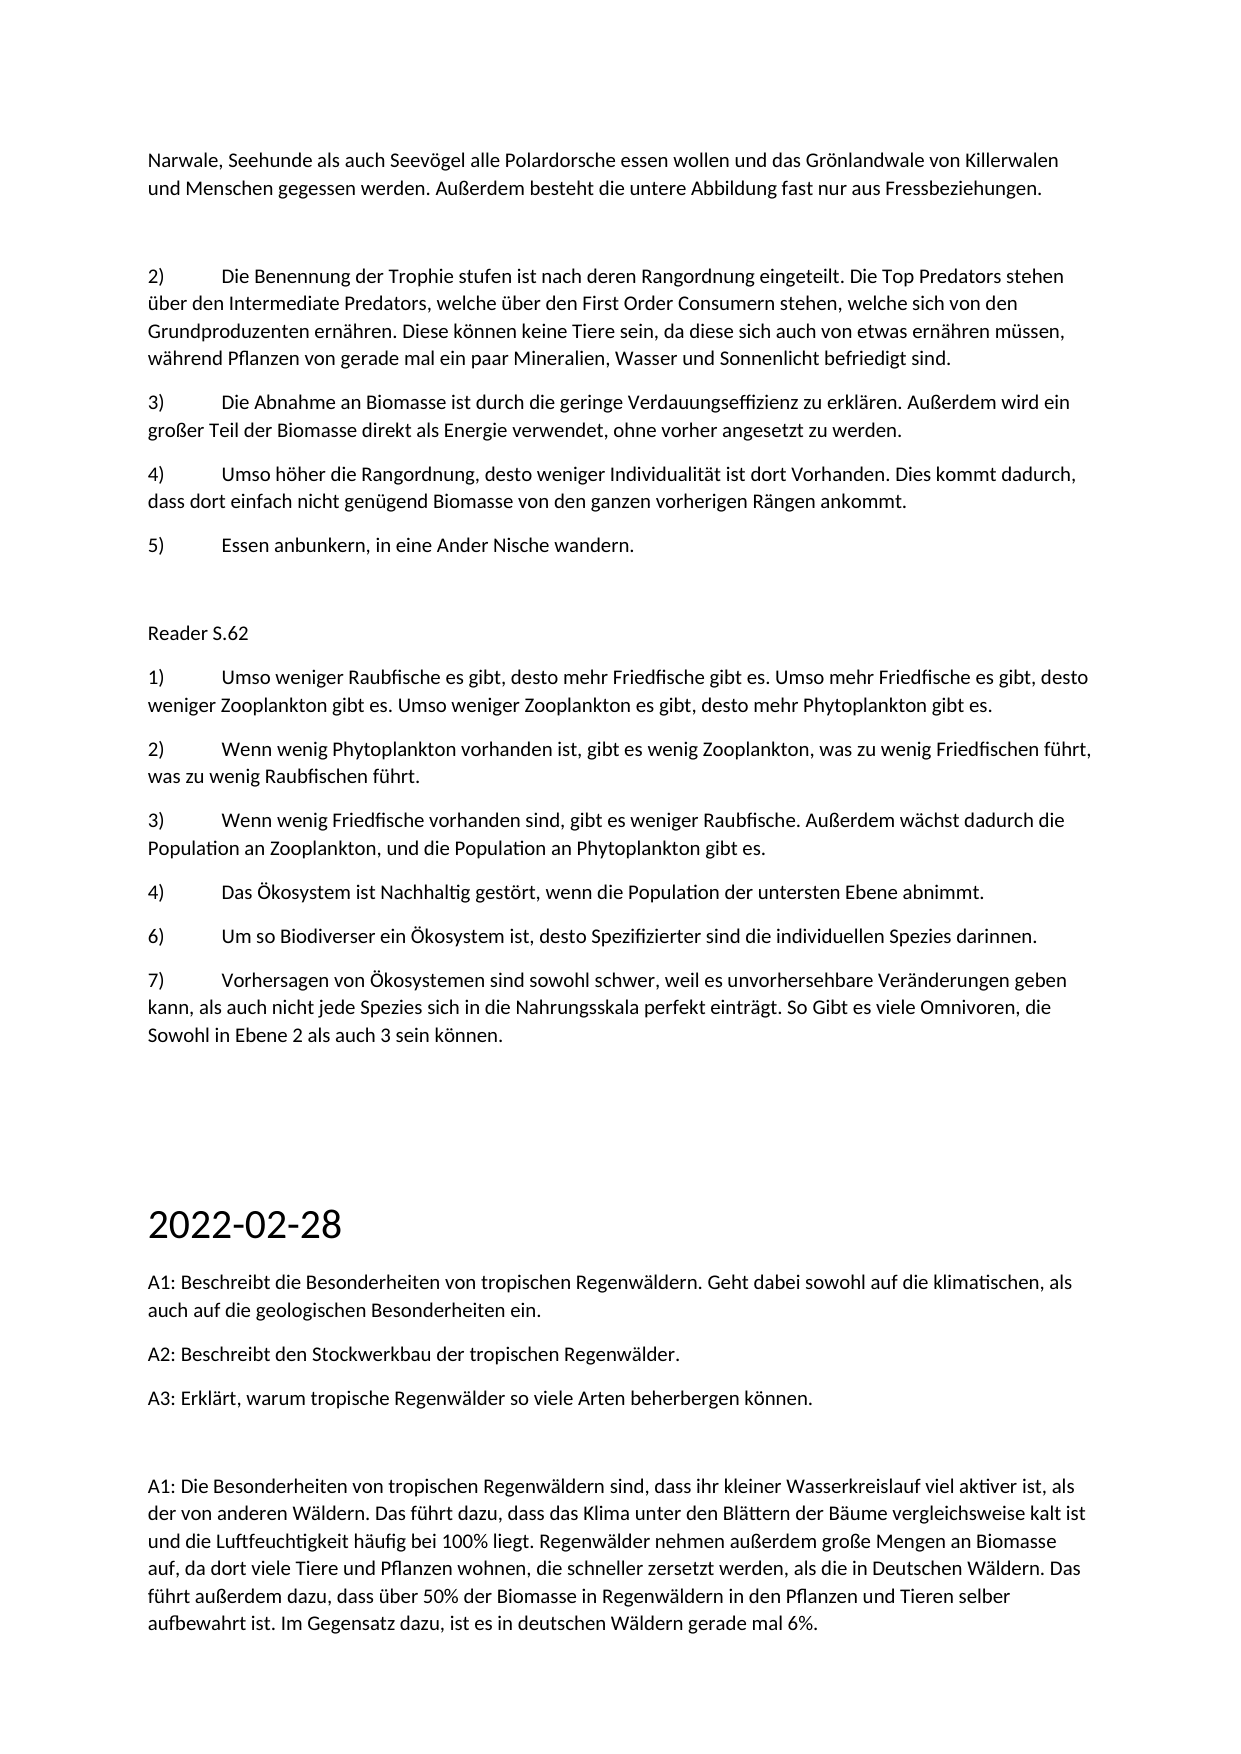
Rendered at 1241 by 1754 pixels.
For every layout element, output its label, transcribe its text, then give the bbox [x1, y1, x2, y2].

text 7) Vorhersagen von Ökosystemen sind sowohl schwer, weil es unvorhersehbare Veränderungen geben kann, als auch nicht jede Spezies sich in die Nahrungsskala perfekt einträgt. So Gibt es viele Omnivoren, die Sowohl in Ebene 2 als auch 3 sein können. [148, 967, 1093, 1047]
text Reader S.62 [148, 620, 1093, 646]
text 1) Umso weniger Raubfische es gibt, desto mehr Friedfische gibt es. Umso mehr Friedfische es gibt, desto weniger Zooplankton gibt es. Umso weniger Zooplankton es gibt, desto mehr Phytoplankton gibt es. [148, 664, 1093, 717]
text A1: Beschreibt die Besonderheiten von tropischen Regenwäldern. Geht dabei sowohl auf die klimatischen, als auch auf die geologischen Besonderheiten ein. [148, 1269, 1093, 1322]
text Narwale, Seehunde als auch Seevögel alle Polardorsche essen wollen und das Grönlandwale von Killerwalen und Menschen gegessen werden. Außerdem besteht die untere Abbildung fast nur aus Fressbeziehungen. [148, 148, 1093, 200]
text 3) Wenn wenig Friedfische vorhanden sind, gibt es weniger Raubfische. Außerdem wächst dadurch die Population an Zooplankton, und die Population an Phytoplankton gibt es. [148, 807, 1093, 860]
text 2) Wenn wenig Phytoplankton vorhanden ist, gibt es wenig Zooplankton, was zu wenig Friedfischen führt, was zu wenig Raubfischen führt. [148, 736, 1093, 789]
text 2) Die Benennung der Trophie stufen ist nach deren Rangordnung eingeteilt. Die Top Predators stehen über den Intermediate Predators, welche über den First Order Consumern stehen, welche sich von den Grundproduzenten ernähren. Diese können keine Tiere sein, da diese sich auch von etwas ernähren müssen, während Pflanzen von gerade mal ein paar Mineralien, Wasser und Sonnenlicht befriedigt sind. [148, 263, 1093, 371]
text 4) Umso höher die Rangordnung, desto weniger Individualität ist dort Vorhanden. Dies kommt dadurch, dass dort einfach nicht genügend Biomasse von den ganzen vorherigen Rängen ankommt. [148, 461, 1093, 514]
text A1: Die Besonderheiten von tropischen Regenwäldern sind, dass ihr kleiner Wasserkreislauf viel aktiver ist, als der von anderen Wäldern. Das führt dazu, dass das Klima unter den Blättern der Bäume vergleichsweise kalt ist und die Luftfeuchtigkeit häufig bei 100% liegt. Regenwälder nehmen außerdem große Mengen an Biomasse auf, da dort viele Tiere und Pflanzen wohnen, die schneller zersetzt werden, als die in Deutschen Wäldern. Das führt außerdem dazu, dass über 50% der Biomasse in Regenwäldern in den Pflanzen und Tieren selber aufbewahrt ist. Im Gegensatz dazu, ist es in deutschen Wäldern gerade mal 6%. [148, 1473, 1093, 1636]
text A3: Erklärt, warum tropische Regenwälder so viele Arten beherbergen können. [148, 1385, 1093, 1411]
text 6) Um so Biodiverser ein Ökosystem ist, desto Spezifizierter sind die individuellen Spezies darinnen. [148, 923, 1093, 948]
text 3) Die Abnahme an Biomasse ist durch die geringe Verdauungseffizienz zu erklären. Außerdem wird ein großer Teil der Biomasse direkt als Energie verwendet, ohne vorher angesetzt zu werden. [148, 389, 1093, 442]
text 4) Das Ökosystem ist Nachhaltig gestört, wenn die Population der untersten Ebene abnimmt. [148, 879, 1093, 904]
text A2: Beschreibt den Stockwerkbau der tropischen Regenwälder. [148, 1341, 1093, 1366]
text 2022-02-28 [148, 1198, 1093, 1249]
text 5) Essen anbunkern, in eine Ander Nische wandern. [148, 532, 1093, 558]
